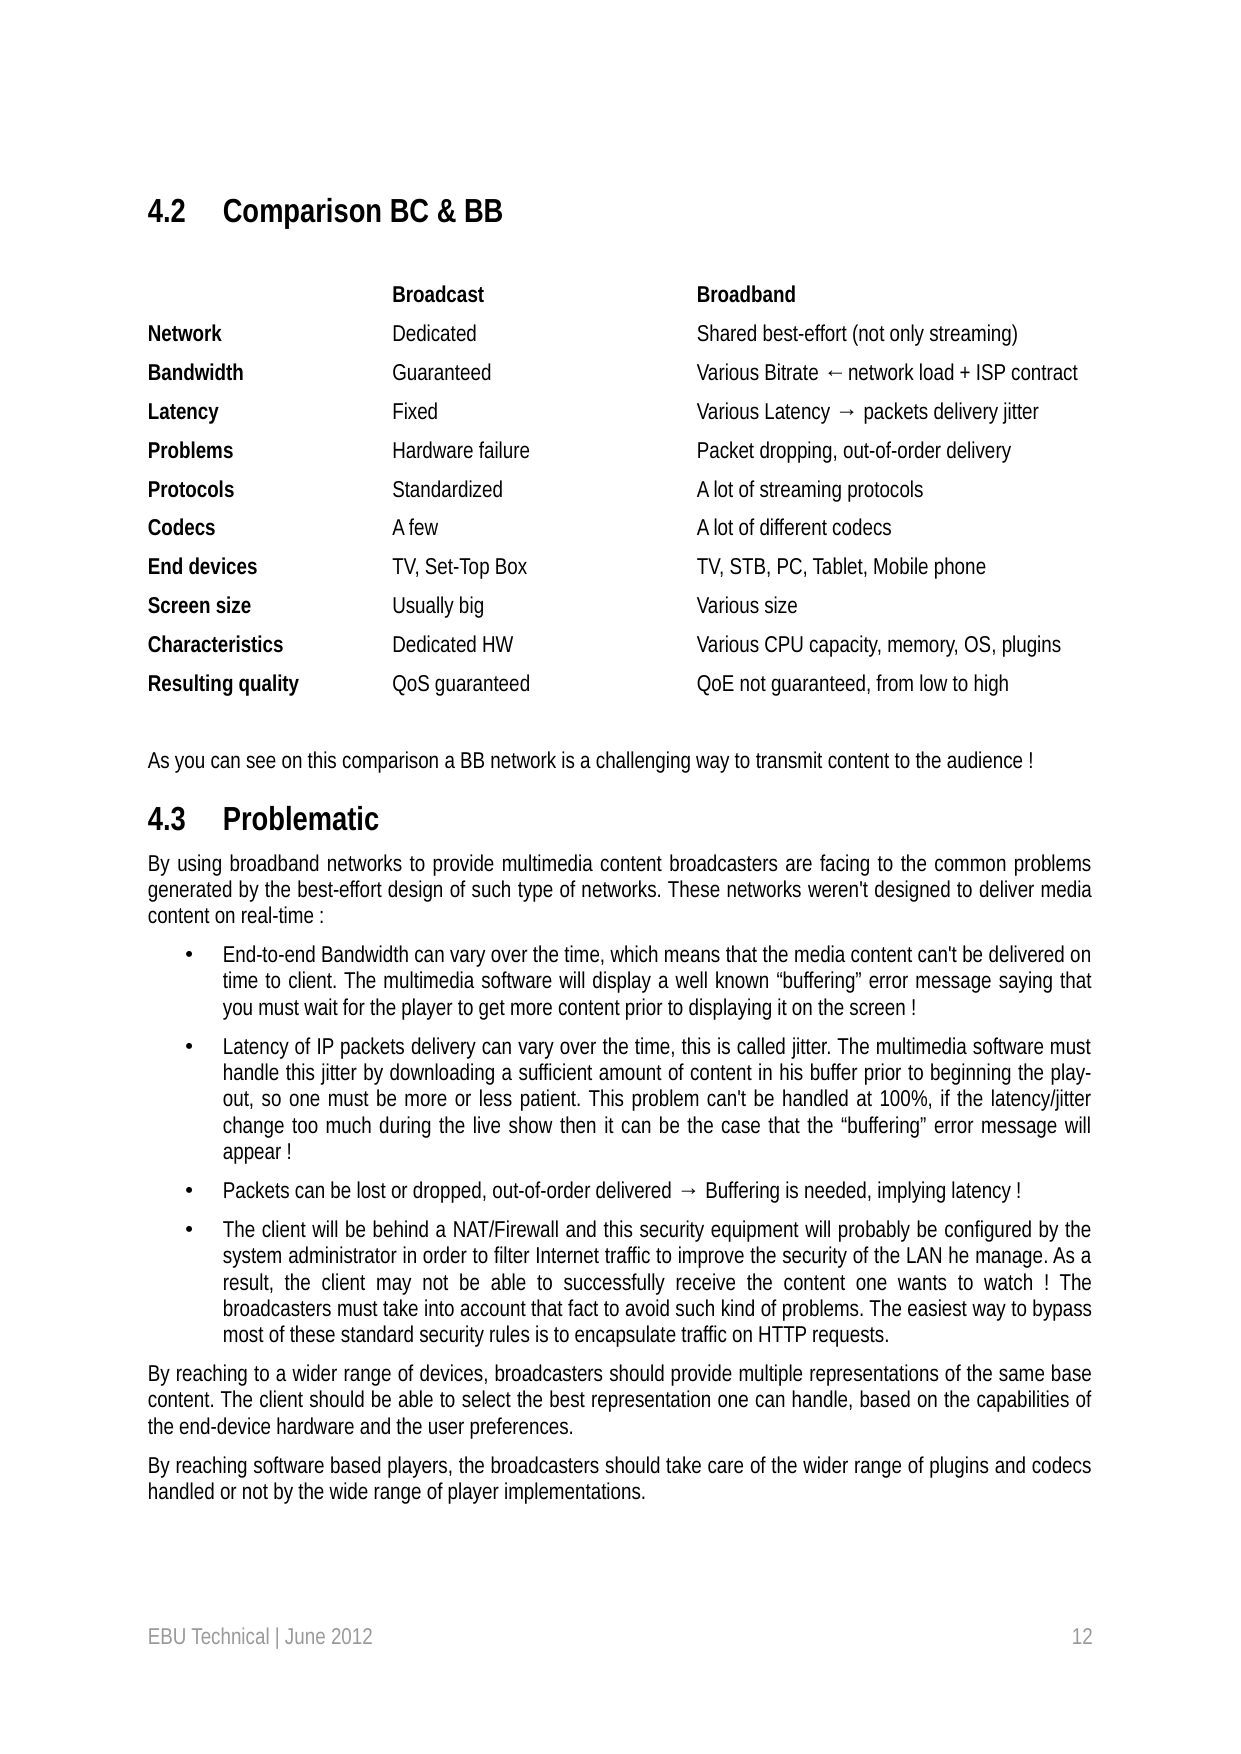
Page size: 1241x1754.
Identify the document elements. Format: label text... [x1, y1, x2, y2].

text Screen size Usually big Various size [148, 592, 1093, 618]
text Network Dedicated Shared best-effort (not only streaming) [148, 320, 1093, 346]
text Problems Hardware failure Packet dropping, out-of-order delivery [148, 437, 1093, 463]
text Resulting quality QoS guaranteed QoE not guaranteed, from low to high [148, 670, 1093, 696]
text By reaching to a wider range of devices, broadcasters should provide multiple representations of the same base content. The client should be able to select the best representation one can handle, based on the capabilities of the end-device hardware and the user preferences. [148, 1360, 1093, 1439]
list Packets can be lost or dropped, out-of-order delivered → Buffering is needed, implying latency ! [185, 1177, 1093, 1203]
subtitle Problematic [148, 799, 1093, 837]
text End devices TV, Set-Top Box TV, STB, PC, Tablet, Mobile phone [148, 553, 1093, 579]
text Protocols Standardized A lot of streaming protocols [148, 476, 1093, 502]
text Codecs A few A lot of different codecs [148, 514, 1093, 541]
text Broadcast Broadband [148, 281, 1093, 308]
list End-to-end Bandwidth can vary over the time, which means that the media content can't be delivered on time to client. The multimedia software will display a well known “buffering” error message saying that you must wait for the player to get more content prior to displaying it on the screen ! [185, 941, 1093, 1020]
text Characteristics Dedicated HW Various CPU capacity, memory, OS, plugins [148, 631, 1093, 657]
list The client will be behind a NAT/Firewall and this security equipment will probably be configured by the system administrator in order to filter Internet traffic to improve the security of the LAN he manage. As a result, the client may not be able to successfully receive the content one wants to watch ! The broadcasters must take into account that fact to avoid such kind of problems. The easiest way to bypass most of these standard security rules is to encapsulate traffic on HTTP requests. [185, 1216, 1093, 1348]
list Latency of IP packets delivery can vary over the time, this is called jitter. The multimedia software must handle this jitter by downloading a sufficient amount of content in his buffer prior to beginning the play-out, so one must be more or less patient. This problem can't be handled at 100%, if the latency/jitter change too much during the live show then it can be the case that the “buffering” error message will appear ! [185, 1033, 1093, 1164]
text Bandwidth Guaranteed Various Bitrate ←network load + ISP contract [148, 359, 1093, 385]
text By using broadband networks to provide multimedia content broadcasters are facing to the common problems generated by the best-effort design of such type of networks. These networks weren't designed to deliver media content on real-time : [148, 849, 1093, 929]
text Latency Fixed Various Latency → packets delivery jitter [148, 398, 1093, 424]
text By reaching software based players, the broadcasters should take care of the wider range of plugins and codecs handled or not by the wide range of player implementations. [148, 1452, 1093, 1504]
text As you can see on this comparison a BB network is a challenging way to transmit content to the audience ! [148, 747, 1093, 774]
subtitle Comparison BC & BB [148, 192, 1093, 230]
